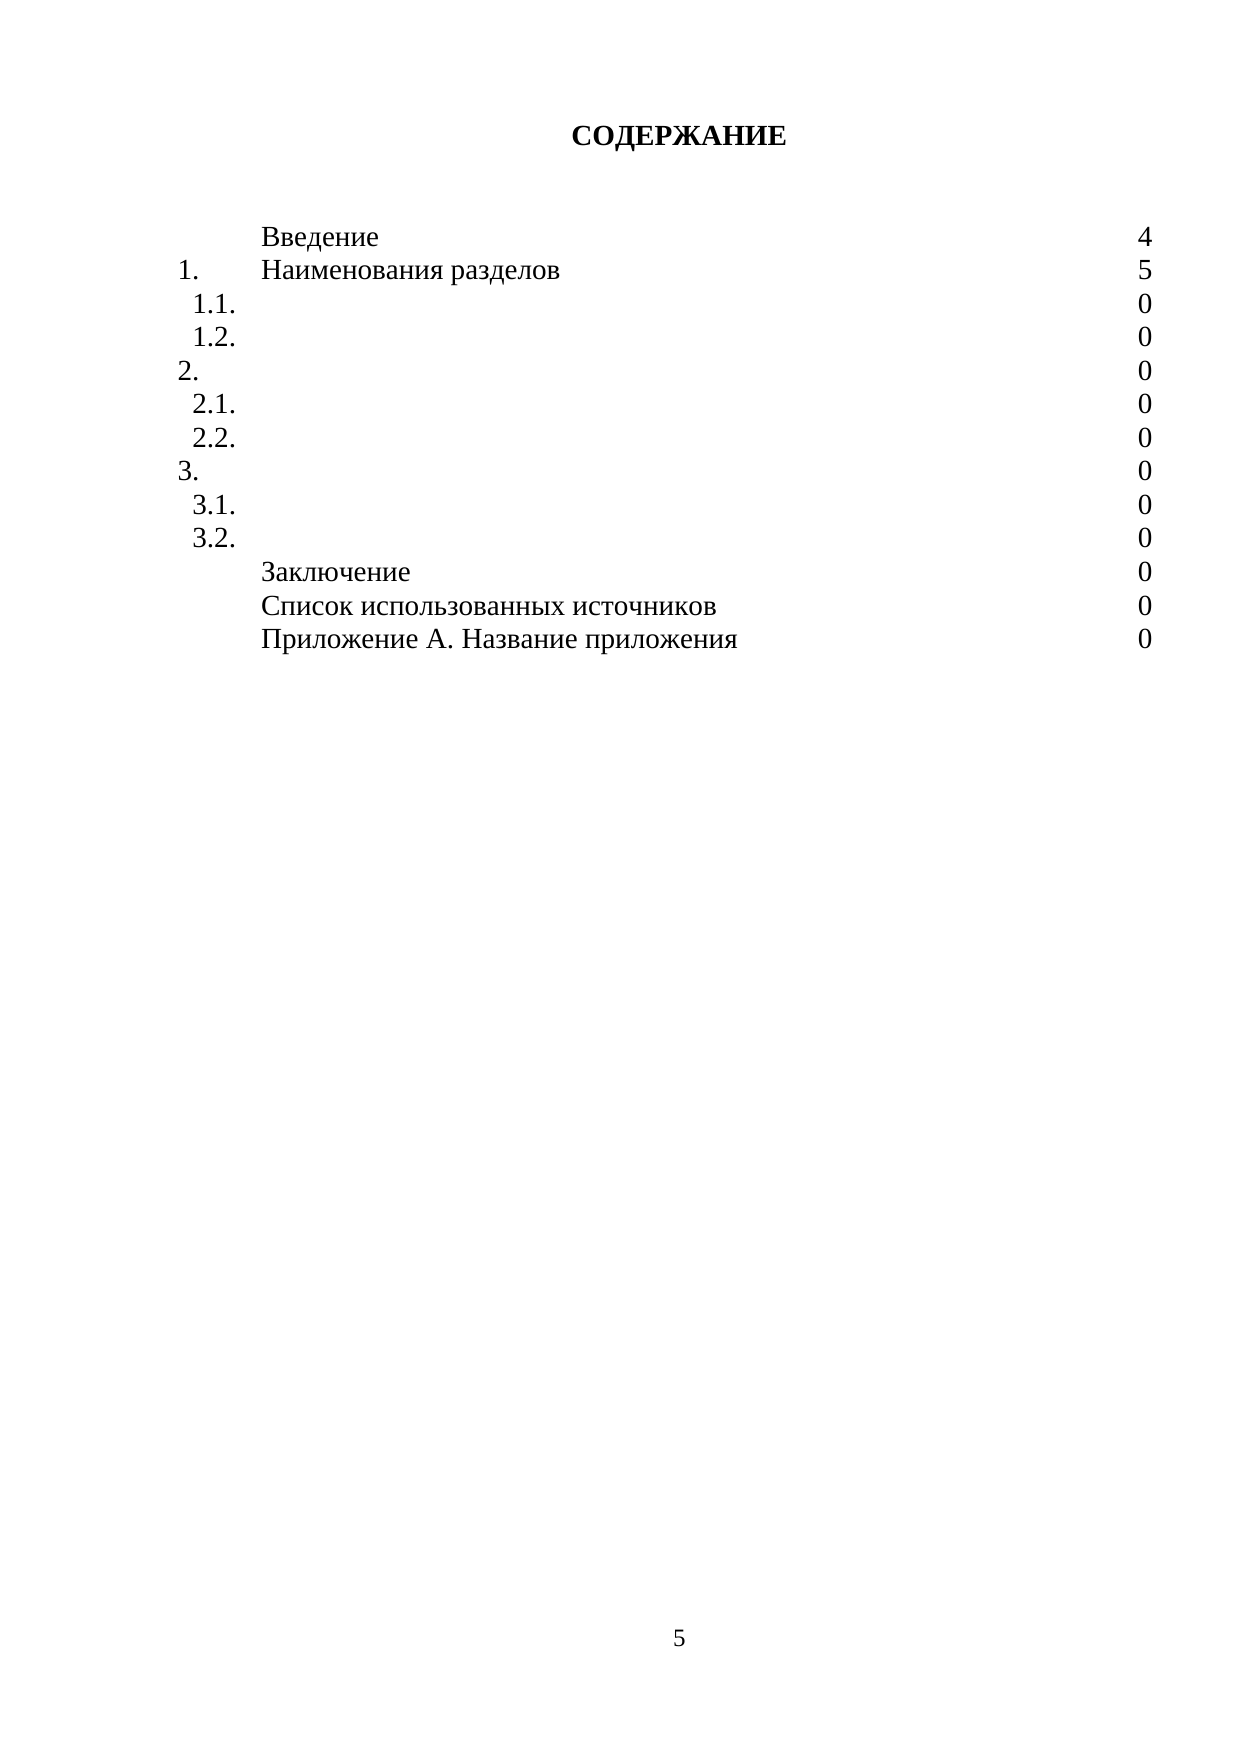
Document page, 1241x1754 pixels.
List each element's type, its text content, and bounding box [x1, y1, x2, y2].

table_cell [166, 554, 249, 588]
table_cell [250, 454, 1098, 487]
table_cell [250, 386, 1098, 420]
table_cell 2.2. [166, 420, 249, 453]
table_cell 0 [1098, 521, 1192, 554]
table_cell 2. [166, 353, 249, 386]
table_cell 3.1. [166, 487, 249, 521]
table_cell 0 [1098, 319, 1192, 353]
table_cell 5 [1098, 252, 1192, 286]
table_cell 3.2. [166, 521, 249, 554]
table_cell [250, 420, 1098, 453]
table_cell 2.1. [166, 386, 249, 420]
table_header Введение [250, 219, 1098, 252]
table_cell [250, 353, 1098, 386]
table_cell 0 [1098, 386, 1192, 420]
table_cell [166, 621, 249, 655]
table_cell 0 [1098, 621, 1192, 655]
table_cell [250, 319, 1098, 353]
table_cell Приложение А. Название приложения [250, 621, 1098, 655]
table_cell 0 [1098, 487, 1192, 521]
table_cell 1.1. [166, 286, 249, 319]
table_cell 0 [1098, 588, 1192, 621]
table_cell Наименования разделов [250, 252, 1098, 286]
table_cell Заключение [250, 554, 1098, 588]
table_cell 0 [1098, 420, 1192, 453]
table_cell [166, 588, 249, 621]
text содержание [177, 118, 1181, 152]
table_cell 0 [1098, 353, 1192, 386]
table_cell 0 [1098, 554, 1192, 588]
table_cell 3. [166, 454, 249, 487]
table_cell [250, 521, 1098, 554]
table_header 4 [1098, 219, 1192, 252]
table_cell [250, 286, 1098, 319]
table_cell 1. [166, 252, 249, 286]
table_cell 0 [1098, 454, 1192, 487]
table_header [166, 219, 249, 252]
table_cell 1.2. [166, 319, 249, 353]
table_cell [250, 487, 1098, 521]
table_cell 0 [1098, 286, 1192, 319]
table_cell Список использованных источников [250, 588, 1098, 621]
